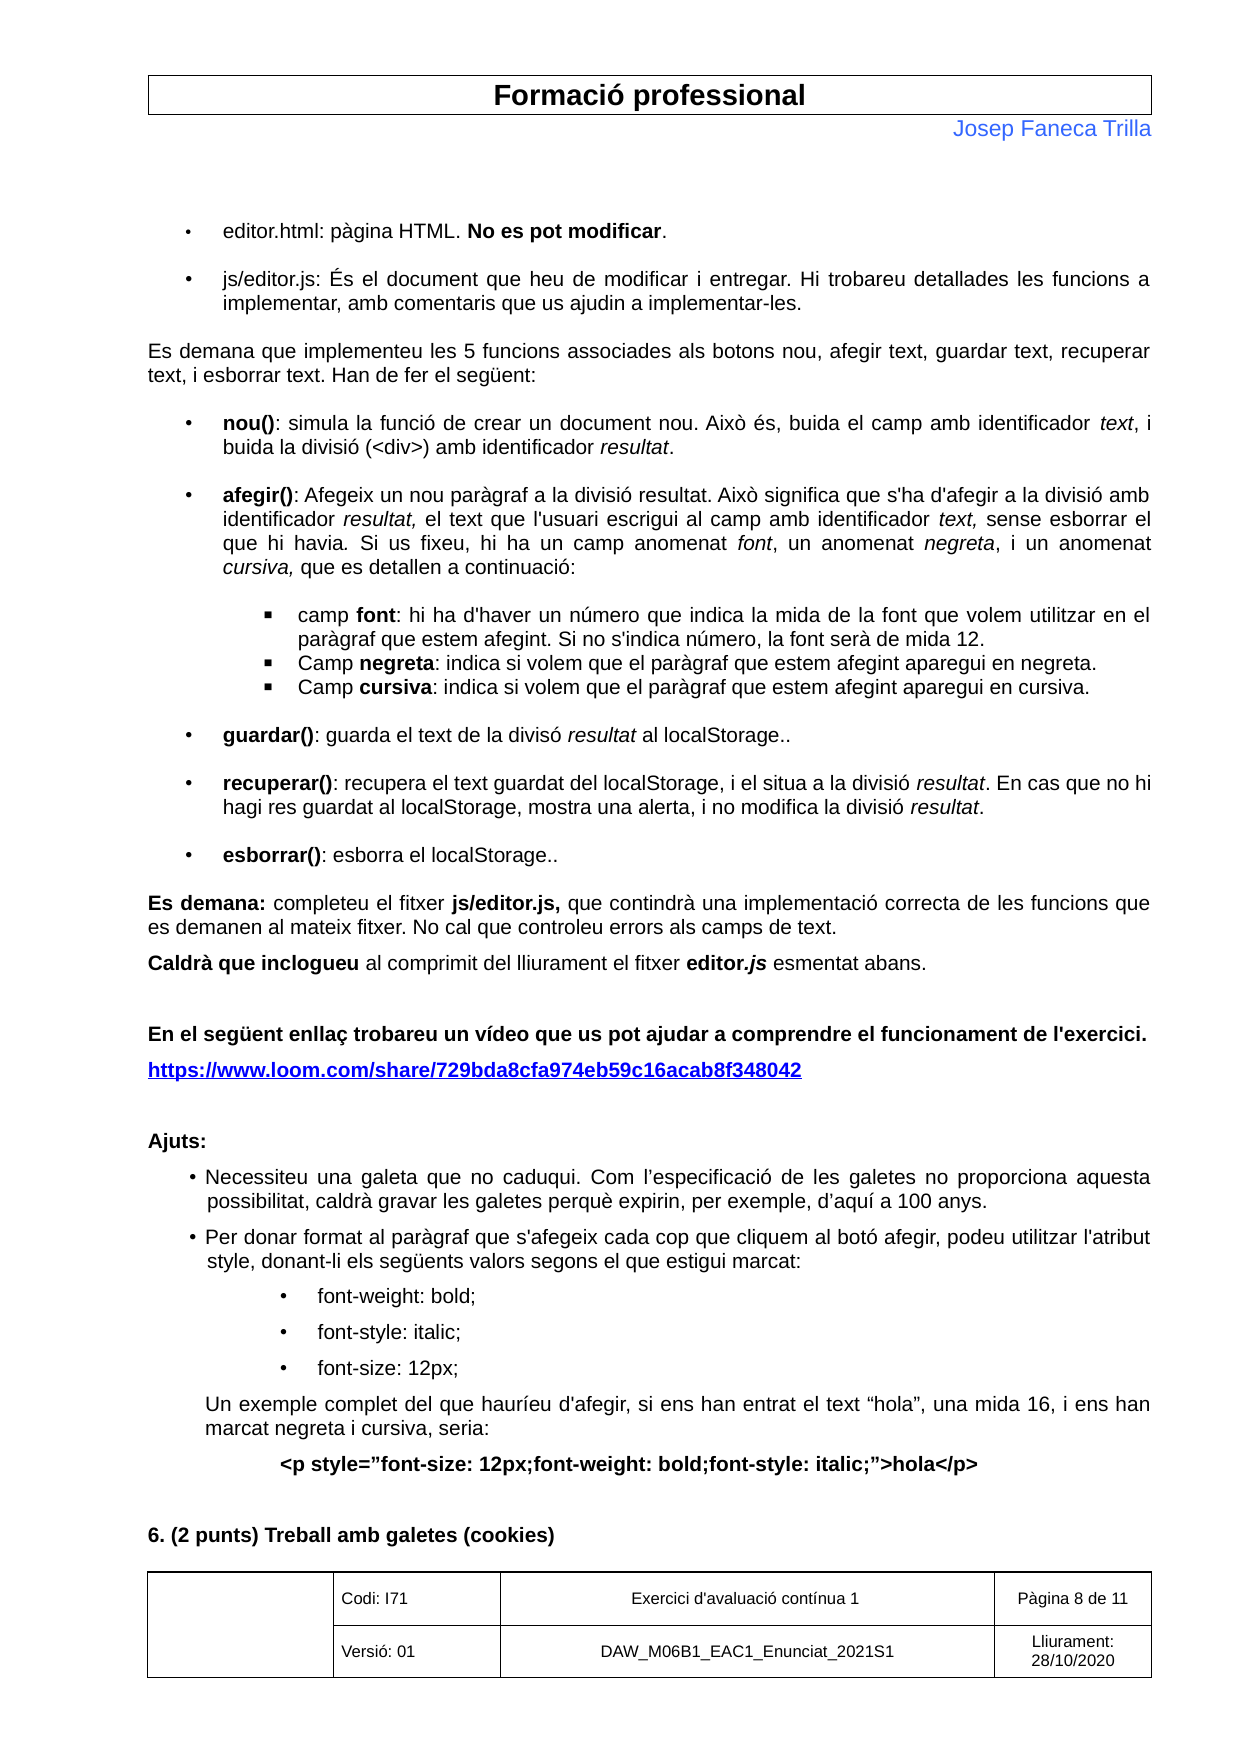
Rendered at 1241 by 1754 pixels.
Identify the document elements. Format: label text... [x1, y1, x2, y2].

list Necessiteu una galeta que no caduqui. Com l’especificació de les galetes no proporciona aquesta possibilitat, caldrà gravar les galetes perquè expirin, per exemple, d’aquí a 100 anys. [189, 1165, 1151, 1213]
list esborrar(): esborra el localStorage.. [185, 843, 1151, 867]
list <p style=”font-size: 12px;font-weight: bold;font-style: italic;”>hola</p> [242, 1451, 1151, 1475]
list font-size: 12px; [280, 1356, 1151, 1380]
list Un exemple complet del que hauríeu d'afegir, si ens han entrat el text “hola”, una mida 16, i ens han marcat negreta i cursiva, seria: [167, 1392, 1151, 1440]
text Ajuts: [148, 1129, 1151, 1153]
text https://www.loom.com/share/729bda8cfa974eb59c16acab8f348042 [148, 1057, 1151, 1081]
list nou(): simula la funció de crear un document nou. Això és, buida el camp amb identificador text, i buida la divisió (<div>) amb identificador resultat. [185, 411, 1151, 459]
text Es demana que implementeu les 5 funcions associades als botons nou, afegir text, guardar text, recuperar text, i esborrar text. Han de fer el següent: [148, 339, 1151, 387]
list afegir(): Afegeix un nou paràgraf a la divisió resultat. Això significa que s'ha d'afegir a la divisió amb identificador resultat, el text que l'usuari escrigui al camp amb identificador text, sense esborrar el que hi havia. Si us fixeu, hi ha un camp anomenat font, un anomenat negreta, i un anomenat cursiva, que es detallen a continuació: [185, 483, 1151, 578]
list Per donar format al paràgraf que s'afegeix cada cop que cliquem al botó afegir, podeu utilitzar l'atribut style, donant-li els següents valors segons el que estigui marcat: [189, 1224, 1151, 1272]
text 6. (2 punts) Treball amb galetes (cookies) [148, 1523, 1151, 1547]
list font-weight: bold; [280, 1284, 1151, 1308]
list Camp negreta: indica si volem que el paràgraf que estem afegint aparegui en negreta. [260, 651, 1151, 674]
list editor.html: pàgina HTML. No es pot modificar. [185, 219, 1151, 243]
list guardar(): guarda el text de la divisó resultat al localStorage.. [185, 723, 1151, 747]
list recuperar(): recupera el text guardat del localStorage, i el situa a la divisió resultat. En cas que no hi hagi res guardat al localStorage, mostra una alerta, i no modifica la divisió resultat. [185, 771, 1151, 819]
text Es demana: completeu el fitxer js/editor.js, que contindrà una implementació correcta de les funcions que es demanen al mateix fitxer. No cal que controleu errors als camps de text. [148, 891, 1151, 938]
list camp font: hi ha d'haver un número que indica la mida de la font que volem utilitzar en el paràgraf que estem afegint. Si no s'indica número, la font serà de mida 12. [260, 602, 1151, 651]
text Caldrà que inclogueu al comprimit del lliurament el fitxer editor.js esmentat abans. [148, 950, 1151, 974]
list font-style: italic; [280, 1320, 1151, 1344]
text En el següent enllaç trobareu un vídeo que us pot ajudar a comprendre el funcionament de l'exercici. [148, 1022, 1151, 1046]
list js/editor.js: És el document que heu de modificar i entregar. Hi trobareu detallades les funcions a implementar, amb comentaris que us ajudin a implementar-les. [185, 267, 1151, 315]
list Camp cursiva: indica si volem que el paràgraf que estem afegint aparegui en cursiva. [260, 674, 1151, 699]
